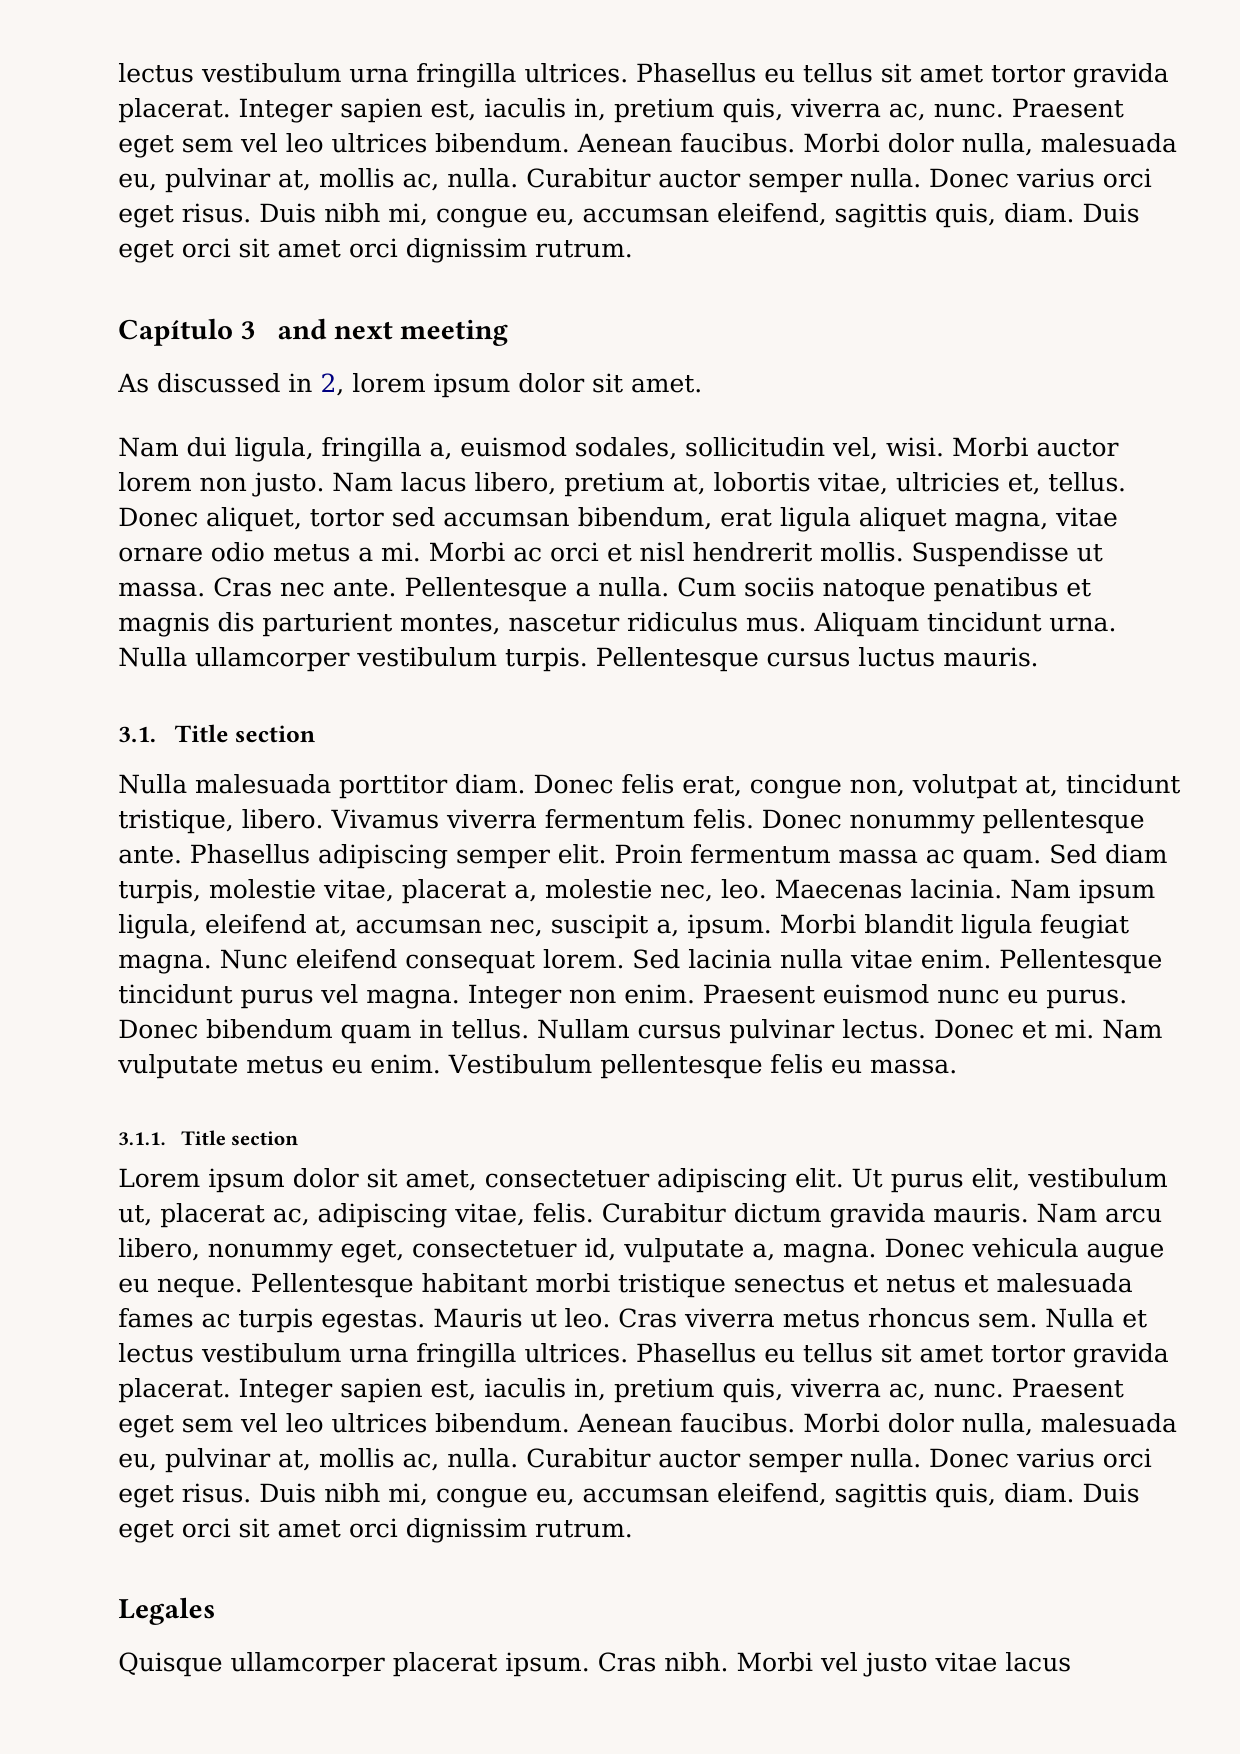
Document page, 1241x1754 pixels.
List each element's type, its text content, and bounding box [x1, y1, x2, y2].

subtitle Legales [118, 1593, 1181, 1626]
text Quisque ullamcorper placerat ipsum. Cras nibh. Morbi vel justo vitae lacus [118, 1648, 1181, 1678]
subtitle Capı́tulo 3 and next meeting [118, 313, 1181, 346]
text Lorem ipsum dolor sit amet, consectetuer adipiscing elit. Ut purus elit, vestibulum ut, placerat ac, adipiscing vitae, felis. Curabitur dictum gravida mauris. Nam arcu libero, nonummy eget, consectetuer id, vulputate a, magna. Donec vehicula augue eu neque. Pellentesque habitant morbi tristique senectus et netus et malesuada fames ac turpis egestas. Mauris ut leo. Cras viverra metus rhoncus sem. Nulla et lectus vestibulum urna fringilla ultrices. Phasellus eu tellus sit amet tortor gravida placerat. Integer sapien est, iaculis in, pretium quis, viverra ac, nunc. Praesent eget sem vel leo ultrices bibendum. Aenean faucibus. Morbi dolor nulla, malesuada eu, pulvinar at, mollis ac, nulla. Curabitur auctor semper nulla. Donec varius orci eget risus. Duis nibh mi, congue eu, accumsan eleifend, sagittis quis, diam. Duis eget orci sit amet orci dignissim rutrum. [118, 1164, 1181, 1543]
subtitle 3.1.1. Title section [118, 1127, 1181, 1151]
text lectus vestibulum urna fringilla ultrices. Phasellus eu tellus sit amet tortor gravida placerat. Integer sapien est, iaculis in, pretium quis, viverra ac, nunc. Praesent eget sem vel leo ultrices bibendum. Aenean faucibus. Morbi dolor nulla, malesuada eu, pulvinar at, mollis ac, nulla. Curabitur auctor semper nulla. Donec varius orci eget risus. Duis nibh mi, congue eu, accumsan eleifend, sagittis quis, diam. Duis eget orci sit amet orci dignissim rutrum. [118, 59, 1181, 263]
text Nulla malesuada porttitor diam. Donec felis erat, congue non, volutpat at, tincidunt tristique, libero. Vivamus viverra fermentum felis. Donec nonummy pellentesque ante. Phasellus adipiscing semper elit. Proin fermentum massa ac quam. Sed diam turpis, molestie vitae, placerat a, molestie nec, leo. Maecenas lacinia. Nam ipsum ligula, eleifend at, accumsan nec, suscipit a, ipsum. Morbi blandit ligula feugiat magna. Nunc eleifend consequat lorem. Sed lacinia nulla vitae enim. Pellentesque tincidunt purus vel magna. Integer non enim. Praesent euismod nunc eu purus. Donec bibendum quam in tellus. Nullam cursus pulvinar lectus. Donec et mi. Nam vulputate metus eu enim. Vestibulum pellentesque felis eu massa. [118, 770, 1181, 1079]
text As discussed in 2, lorem ipsum dolor sit amet. [118, 369, 1181, 398]
subtitle 3.1. Title section [118, 720, 1181, 749]
text Nam dui ligula, fringilla a, euismod sodales, sollicitudin vel, wisi. Morbi auctor lorem non justo. Nam lacus libero, pretium at, lobortis vitae, ultricies et, tellus. Donec aliquet, tortor sed accumsan bibendum, erat ligula aliquet magna, vitae ornare odio metus a mi. Morbi ac orci et nisl hendrerit mollis. Suspendisse ut massa. Cras nec ante. Pellentesque a nulla. Cum sociis natoque penatibus et magnis dis parturient montes, nascetur ridiculus mus. Aliquam tincidunt urna. Nulla ullamcorper vestibulum turpis. Pellentesque cursus luctus mauris. [118, 433, 1181, 672]
